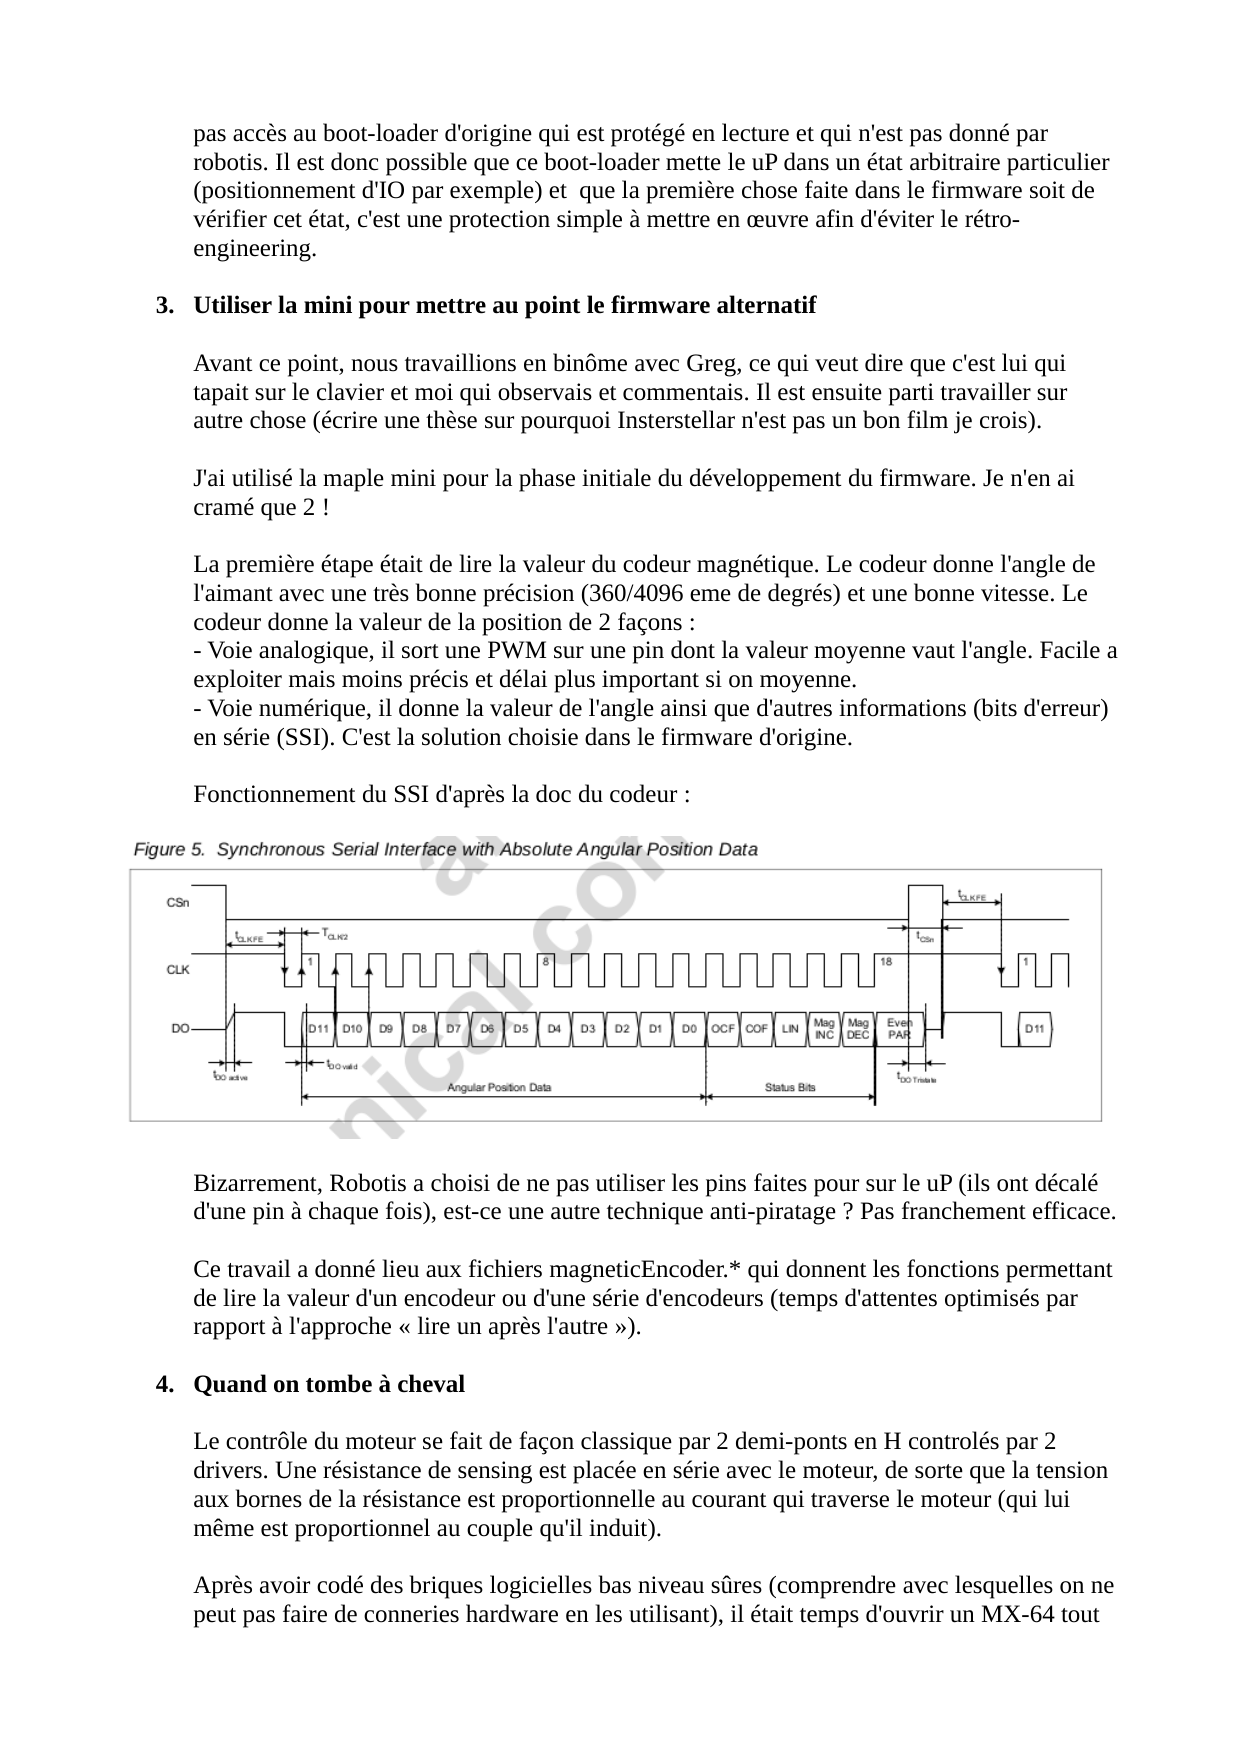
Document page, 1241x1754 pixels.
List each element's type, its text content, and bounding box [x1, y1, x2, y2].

list - Voie numérique, il donne la valeur de l'angle ainsi que d'autres informations (bits d'erreur) en série (SSI). C'est la solution choisie dans le firmware d'origine. Fonctionnement du SSI d'après la doc du codeur : [156, 693, 1122, 836]
list Le contrôle du moteur se fait de façon classique par 2 demi-ponts en H controlés par 2 drivers. Une résistance de sensing est placée en série avec le moteur, de sorte que la tension aux bornes de la résistance est proportionnelle au courant qui traverse le moteur (qui lui même est proportionnel au couple qu'il induit). Après avoir codé des briques logicielles bas niveau sûres (comprendre avec lesquelles on ne peut pas faire de conneries hardware en les utilisant), il était temps d'ouvrir un MX-64 tout [156, 1398, 1122, 1628]
list Quand on tombe à cheval [156, 1369, 1122, 1398]
list - Voie analogique, il sort une PWM sur une pin dont la valeur moyenne vaut l'angle. Facile a exploiter mais moins précis et délai plus important si on moyenne. [156, 636, 1122, 693]
list pas accès au boot-loader d'origine qui est protégé en lecture et qui n'est pas donné par robotis. Il est donc possible que ce boot-loader mette le uP dans un état arbitraire particulier (positionnement d'IO par exemple) et que la première chose faite dans le firmware soit de vérifier cet état, c'est une protection simple à mettre en œuvre afin d'éviter le rétro-engineering. [156, 118, 1122, 262]
list Bizarrement, Robotis a choisi de ne pas utiliser les pins faites pour sur le uP (ils ont décalé d'une pin à chaque fois), est-ce une autre technique anti-piratage ? Pas franchement efficace. Ce travail a donné lieu aux fichiers magneticEncoder.* qui donnent les fonctions permettant de lire la valeur d'un encodeur ou d'une série d'encodeurs (temps d'attentes optimisés par rapport à l'approche « lire un après l'autre »). [156, 1139, 1122, 1369]
list La première étape était de lire la valeur du codeur magnétique. Le codeur donne l'angle de l'aimant avec une très bonne précision (360/4096 eme de degrés) et une bonne vitesse. Le codeur donne la valeur de la position de 2 façons : [156, 549, 1122, 636]
list Avant ce point, nous travaillions en binôme avec Greg, ce qui veut dire que c'est lui qui tapait sur le clavier et moi qui observais et commentais. Il est ensuite parti travailler sur autre chose (écrire une thèse sur pourquoi Insterstellar n'est pas un bon film je crois). J'ai utilisé la maple mini pour la phase initiale du développement du firmware. Je n'en ai cramé que 2 ! [156, 348, 1122, 521]
list Utiliser la mini pour mettre au point le firmware alternatif [156, 291, 1122, 319]
picture [118, 836, 1123, 1139]
